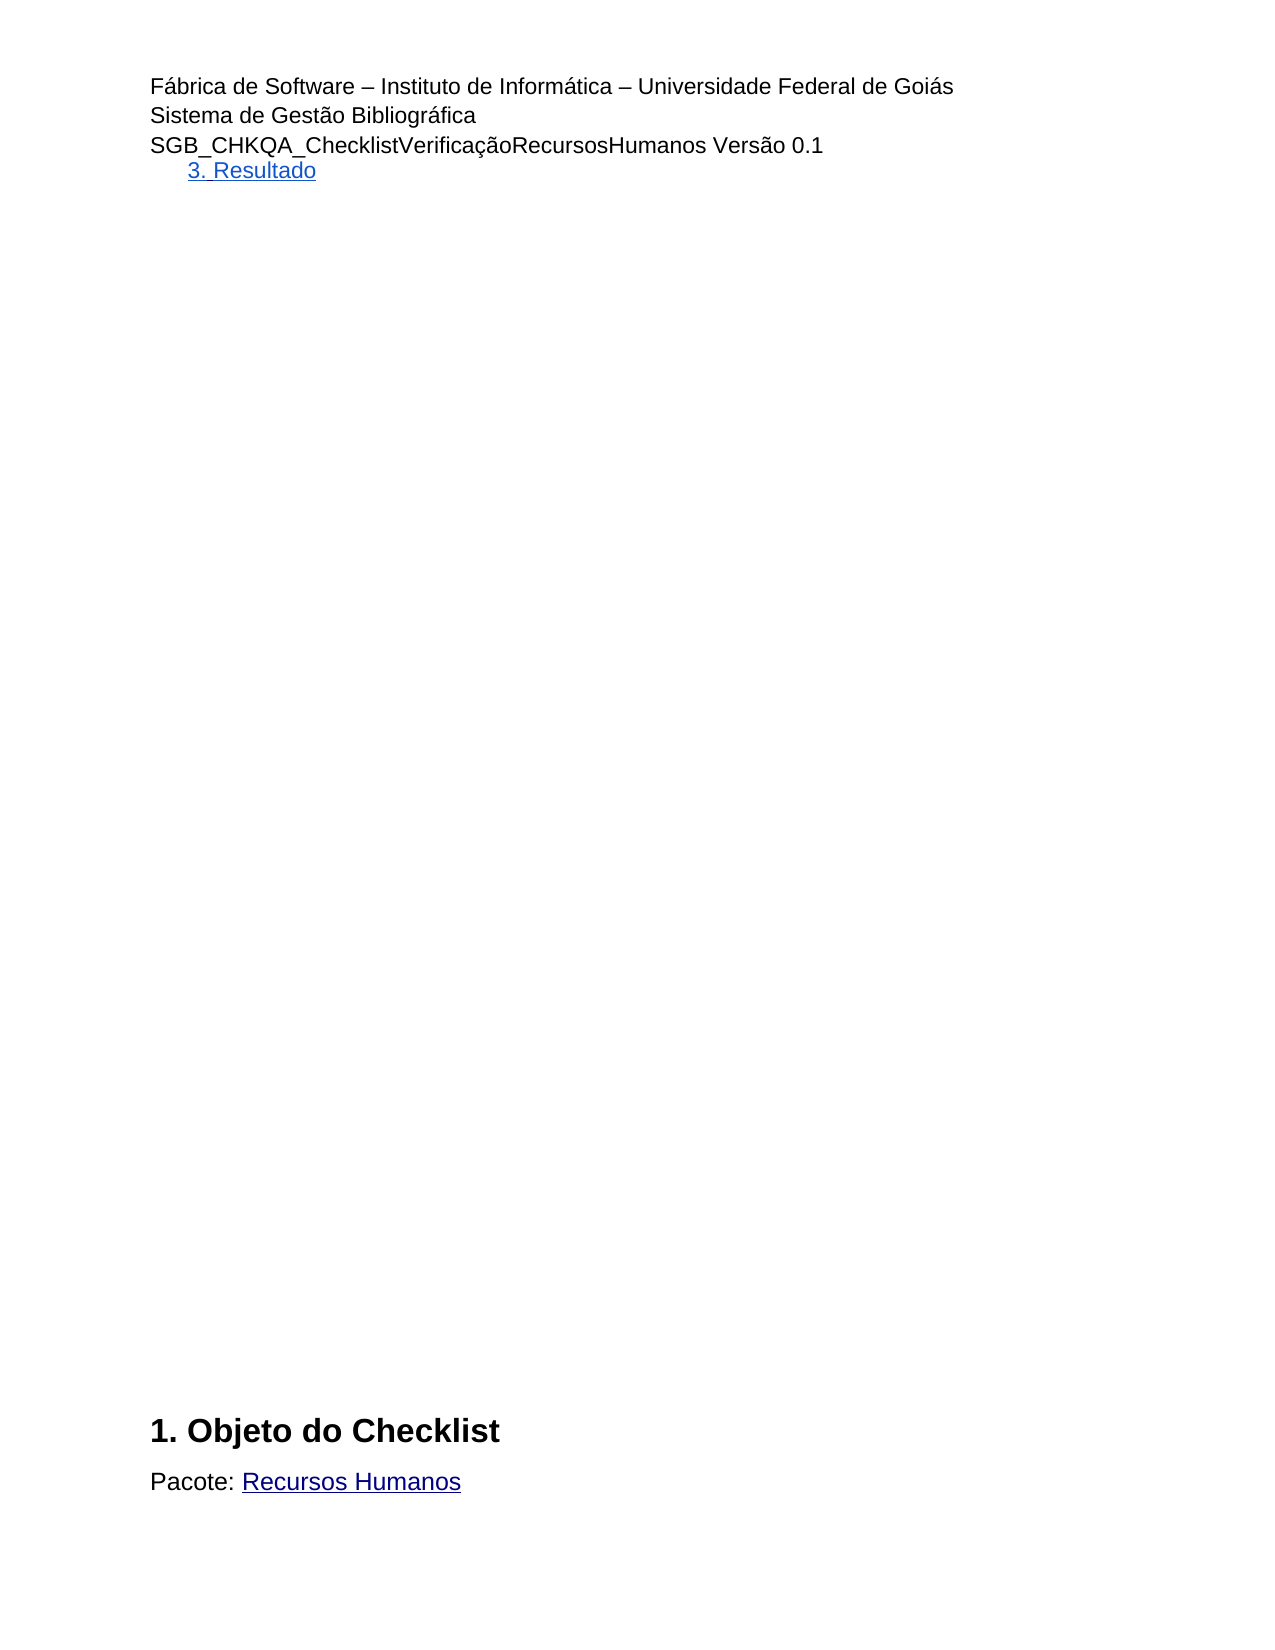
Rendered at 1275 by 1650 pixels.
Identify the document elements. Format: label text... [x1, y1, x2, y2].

text Pacote: Recursos Humanos [150, 1468, 1125, 1496]
subtitle 1. Objeto do Checklist [150, 1412, 1125, 1450]
text 3. Resultado [187, 158, 1125, 184]
